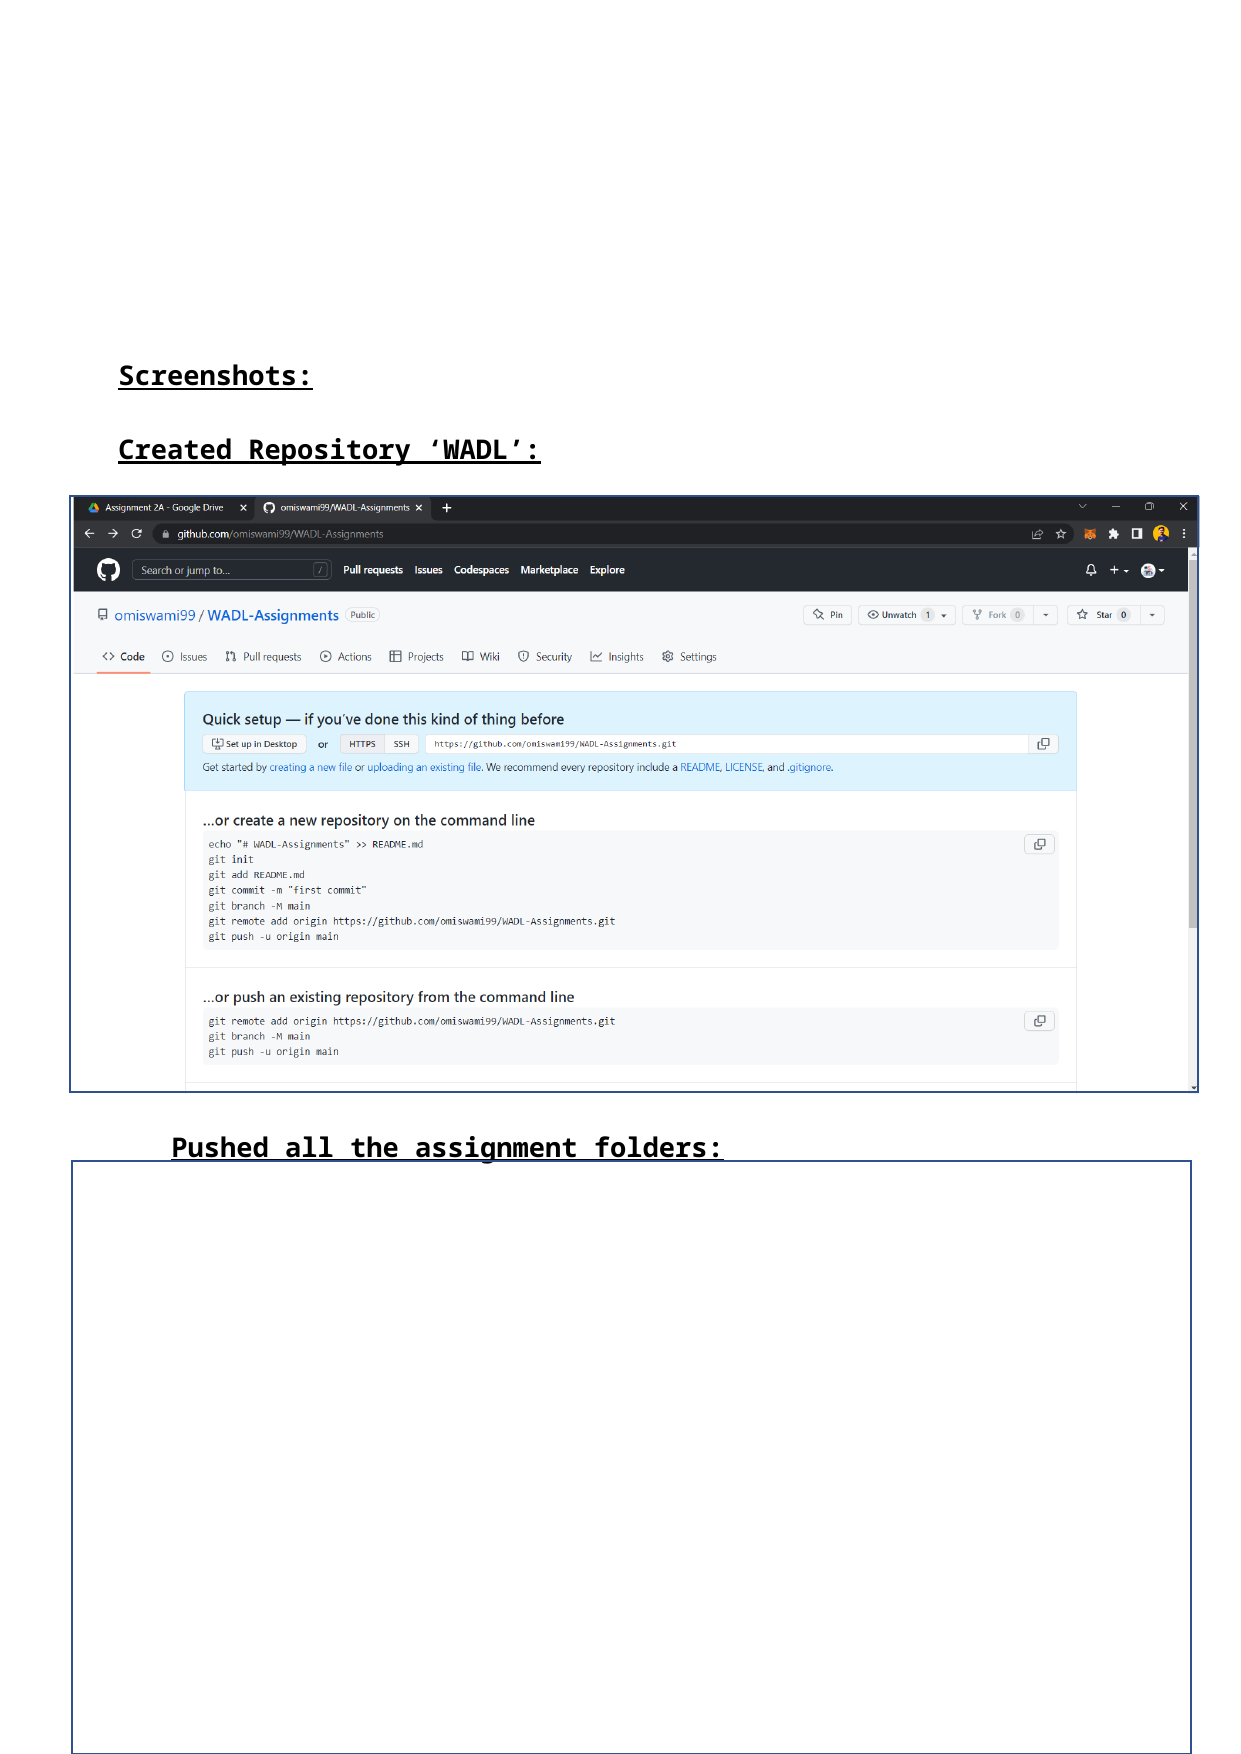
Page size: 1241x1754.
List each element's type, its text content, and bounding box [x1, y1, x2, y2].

text Created Repository ‘WADL’: [118, 430, 1122, 467]
text Pushed all the assignment folders: [74, 1128, 1122, 1160]
text Screenshots: [118, 357, 1122, 393]
